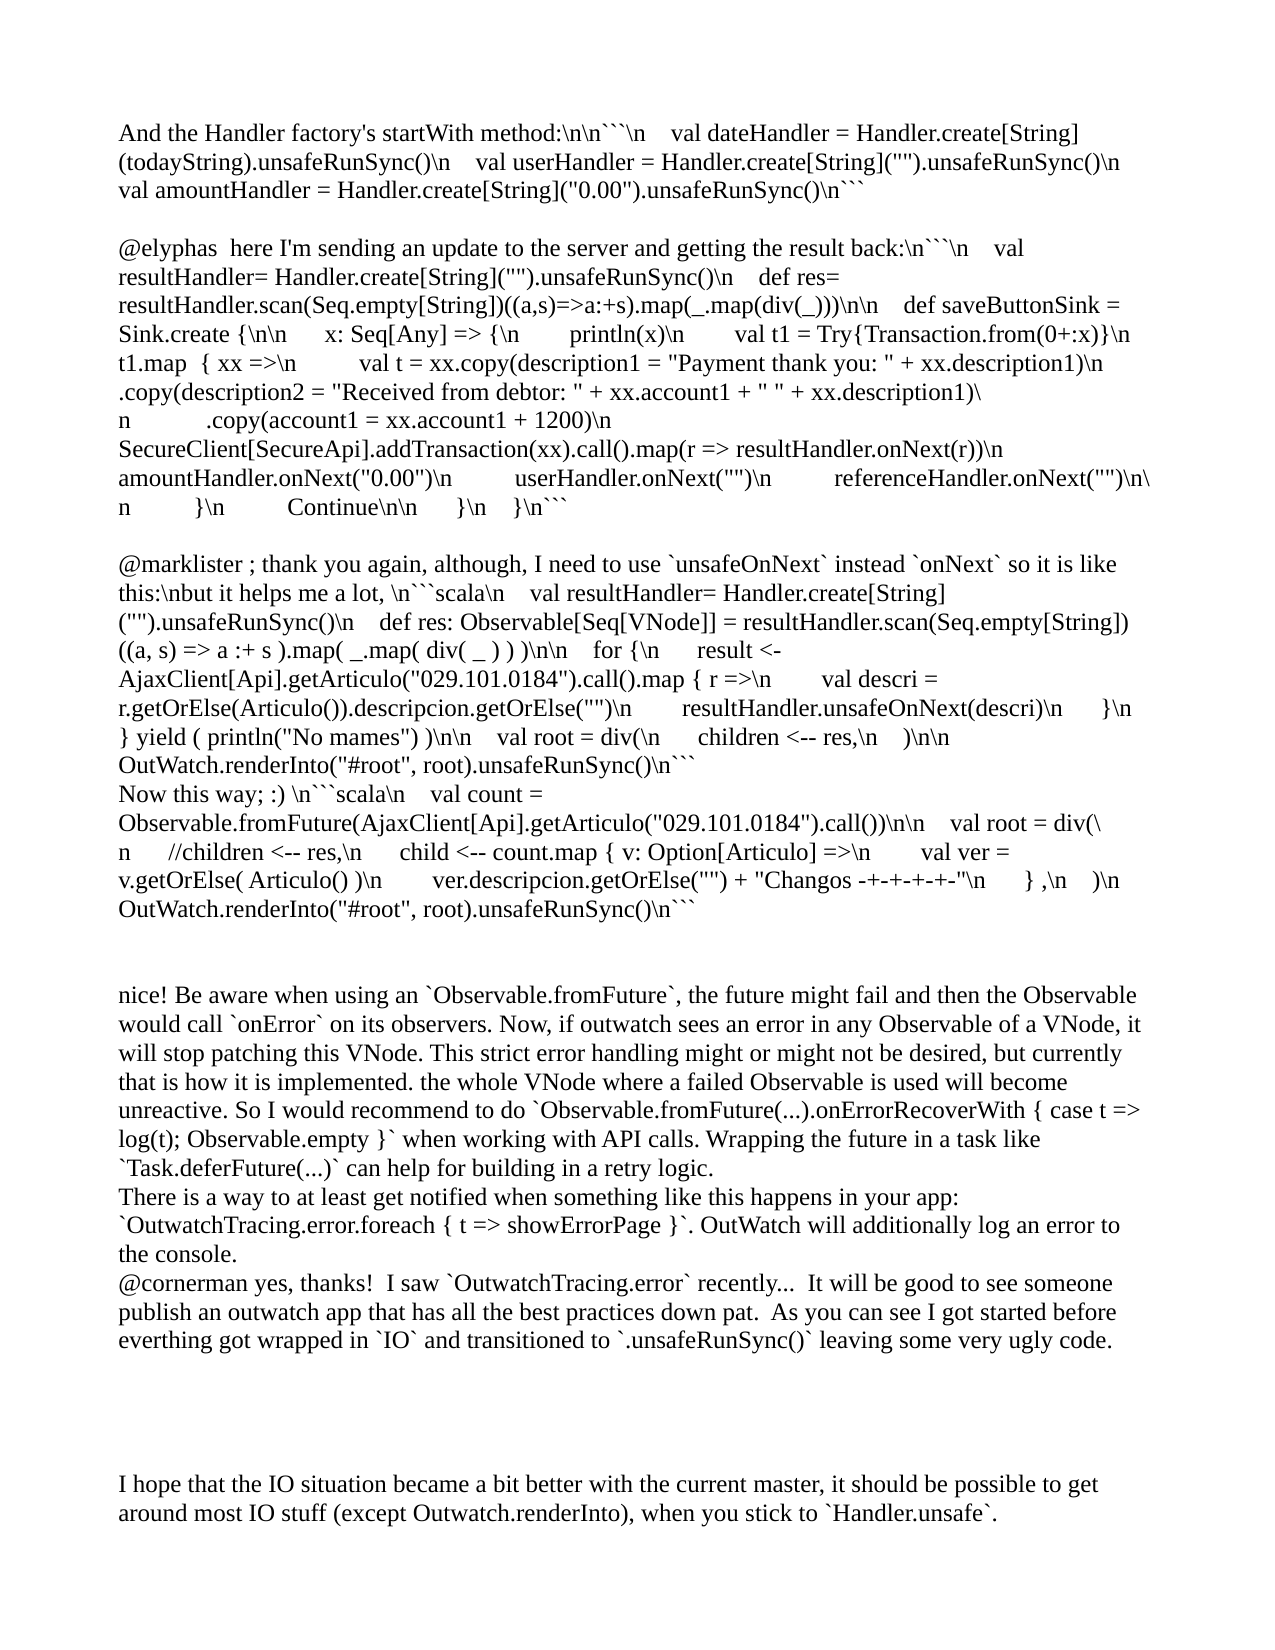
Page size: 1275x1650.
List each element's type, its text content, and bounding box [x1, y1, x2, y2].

text There is a way to at least get notified when something like this happens in your app: `OutwatchTracing.error.foreach { t => showErrorPage }`. OutWatch will additionally log an error to the console. [118, 1182, 1157, 1268]
text I hope that the IO situation became a bit better with the current master, it should be possible to get around most IO stuff (except Outwatch.renderInto), when you stick to `Handler.unsafe`. [118, 1469, 1157, 1527]
text nice! Be aware when using an `Observable.fromFuture`, the future might fail and then the Observable would call `onError` on its observers. Now, if outwatch sees an error in any Observable of a VNode, it will stop patching this VNode. This strict error handling might or might not be desired, but currently that is how it is implemented. the whole VNode where a failed Observable is used will become unreactive. So I would recommend to do `Observable.fromFuture(...).onErrorRecoverWith { case t => log(t); Observable.empty }` when working with API calls. Wrapping the future in a task like `Task.deferFuture(...)` can help for building in a retry logic. [118, 981, 1157, 1182]
text @cornerman yes, thanks! I saw `OutwatchTracing.error` recently... It will be good to see someone publish an outwatch app that has all the best practices down pat. As you can see I got started before everthing got wrapped in `IO` and transitioned to `.unsafeRunSync()` leaving some very ugly code. [118, 1268, 1157, 1354]
text And the Handler factory's startWith method:\n\n```\n val dateHandler = Handler.create[String](todayString).unsafeRunSync()\n val userHandler = Handler.create[String]("").unsafeRunSync()\n val amountHandler = Handler.create[String]("0.00").unsafeRunSync()\n``` [118, 118, 1157, 204]
text @elyphas here I'm sending an update to the server and getting the result back:\n```\n val resultHandler= Handler.create[String]("").unsafeRunSync()\n def res= resultHandler.scan(Seq.empty[String])((a,s)=>a:+s).map(_.map(div(_)))\n\n def saveButtonSink = Sink.create {\n\n x: Seq[Any] => {\n println(x)\n val t1 = Try{Transaction.from(0+:x)}\n t1.map { xx =>\n val t = xx.copy(description1 = "Payment thank you: " + xx.description1)\n .copy(description2 = "Received from debtor: " + xx.account1 + " " + xx.description1)\n .copy(account1 = xx.account1 + 1200)\n SecureClient[SecureApi].addTransaction(xx).call().map(r => resultHandler.onNext(r))\n amountHandler.onNext("0.00")\n userHandler.onNext("")\n referenceHandler.onNext("")\n\n }\n Continue\n\n }\n }\n``` [118, 233, 1157, 521]
text Now this way; :) \n```scala\n val count = Observable.fromFuture(AjaxClient[Api].getArticulo("029.101.0184").call())\n\n val root = div(\n //children <-- res,\n child <-- count.map { v: Option[Articulo] =>\n val ver = v.getOrElse( Articulo() )\n ver.descripcion.getOrElse("") + "Changos -+-+-+-+-"\n } ,\n )\n OutWatch.renderInto("#root", root).unsafeRunSync()\n``` [118, 779, 1157, 923]
text @marklister ; thank you again, although, I need to use `unsafeOnNext` instead `onNext` so it is like this:\nbut it helps me a lot, \n```scala\n val resultHandler= Handler.create[String]("").unsafeRunSync()\n def res: Observable[Seq[VNode]] = resultHandler.scan(Seq.empty[String])((a, s) => a :+ s ).map( _.map( div( _ ) ) )\n\n for {\n result <- AjaxClient[Api].getArticulo("029.101.0184").call().map { r =>\n val descri = r.getOrElse(Articulo()).descripcion.getOrElse("")\n resultHandler.unsafeOnNext(descri)\n }\n } yield ( println("No mames") )\n\n val root = div(\n children <-- res,\n )\n\n OutWatch.renderInto("#root", root).unsafeRunSync()\n``` [118, 549, 1157, 779]
